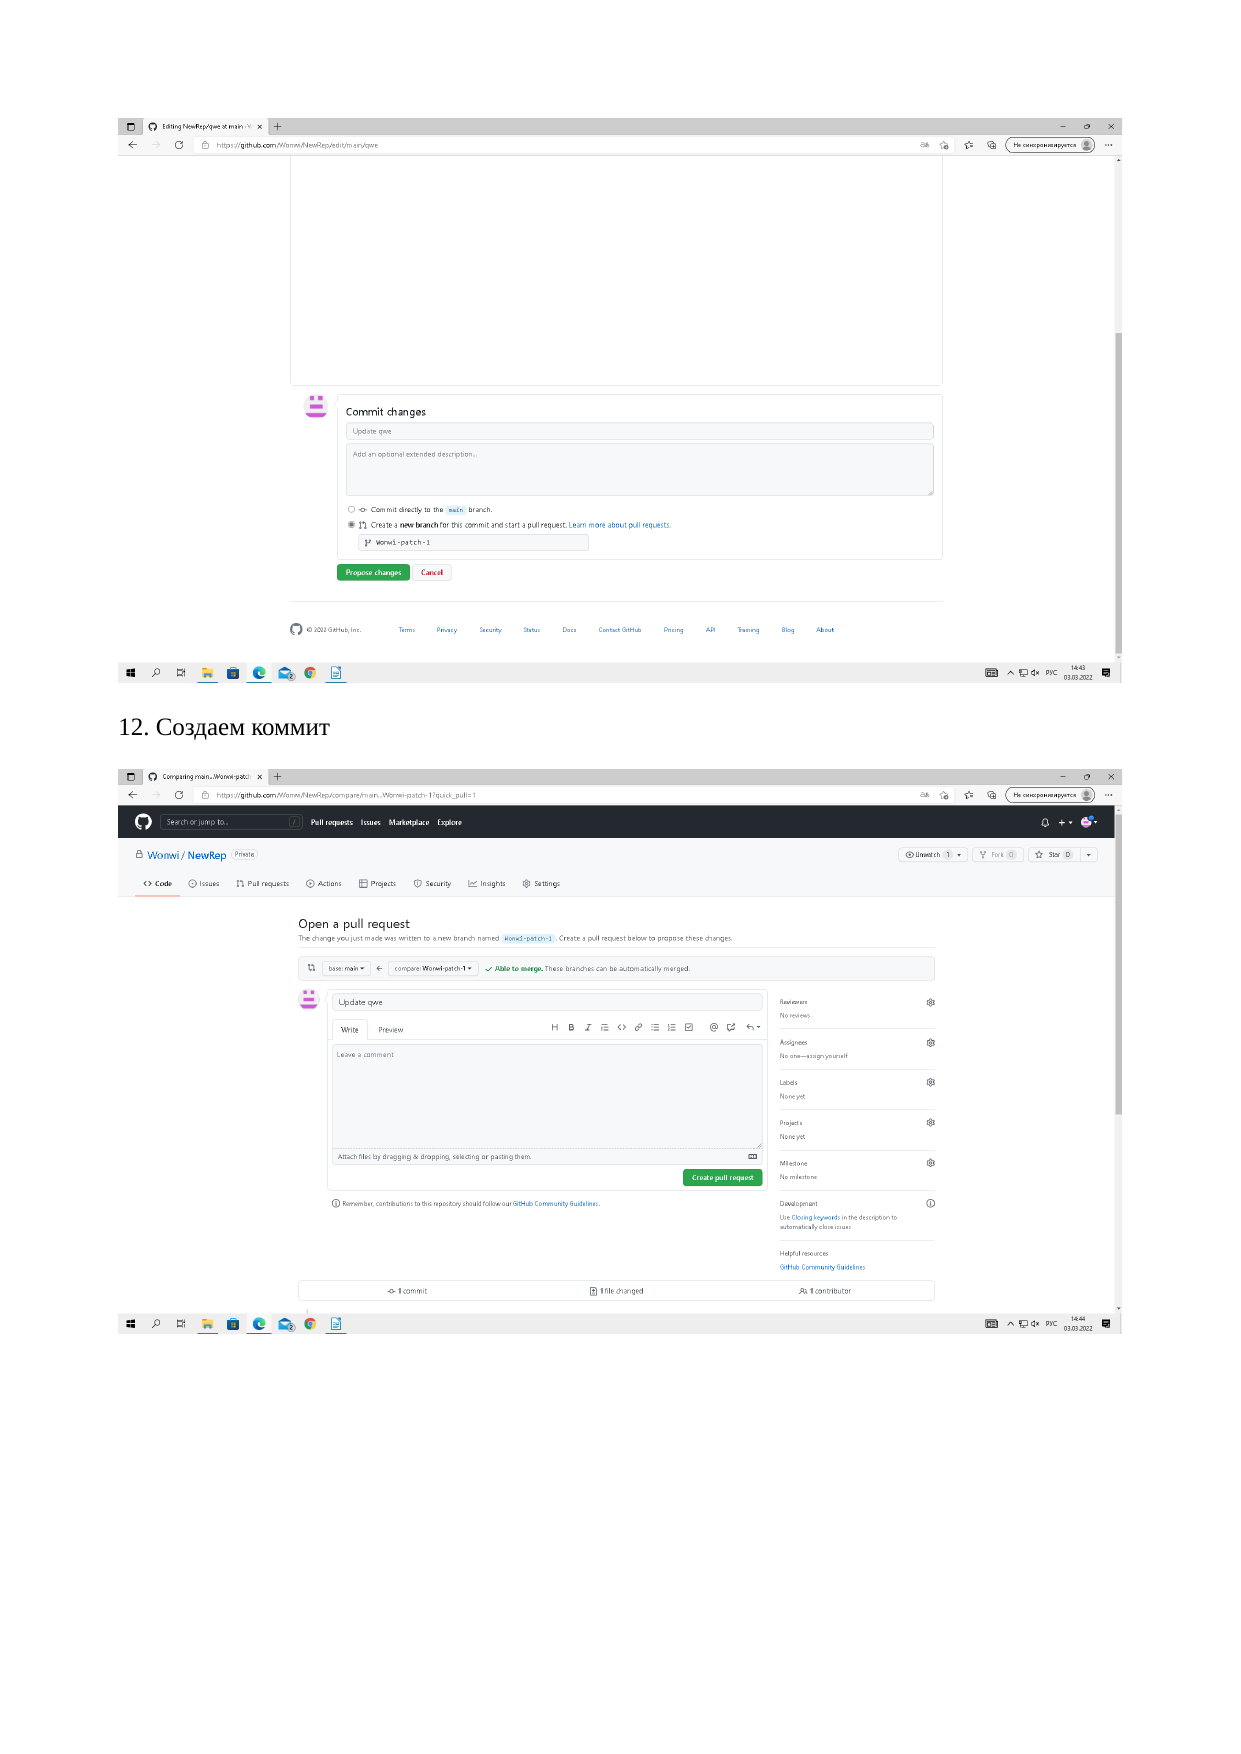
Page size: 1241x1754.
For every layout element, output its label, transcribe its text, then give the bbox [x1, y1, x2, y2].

text 12. Создаем коммит [118, 712, 1122, 740]
